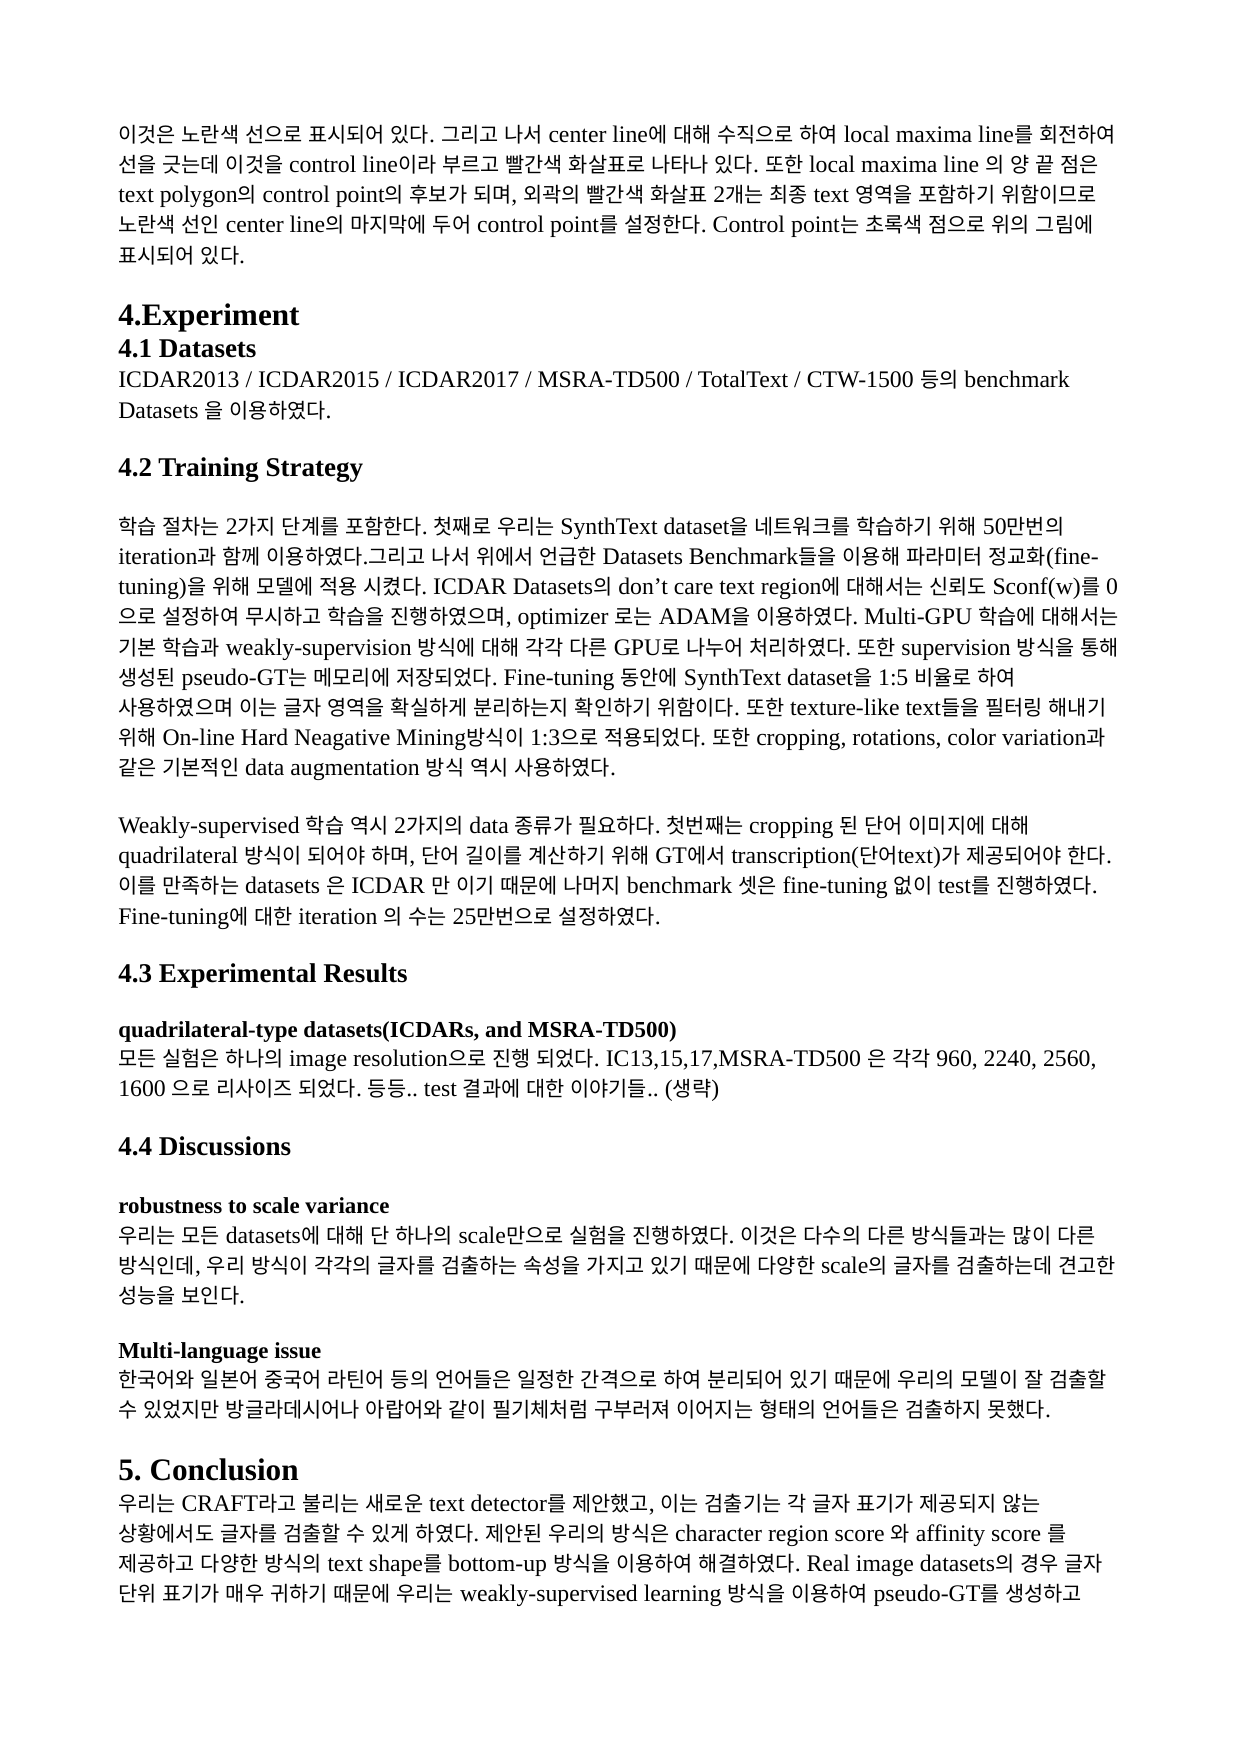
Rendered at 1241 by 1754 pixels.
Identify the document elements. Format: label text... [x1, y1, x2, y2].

text 이것은 노란색 선으로 표시되어 있다. 그리고 나서 center line에 대해 수직으로 하여 local maxima line를 회전하여 선을 긋는데 이것을 control line이라 부르고 빨간색 화살표로 나타나 있다. 또한 local maxima line 의 양 끝 점은 text polygon의 control point의 후보가 되며, 외곽의 빨간색 화살표 2개는 최종 text 영역을 포함하기 위함이므로 노란색 선인 center line의 마지막에 두어 control point를 설정한다. Control point는 초록색 점으로 위의 그림에 표시되어 있다. [118, 118, 1122, 269]
text 4.3 Experimental Results [118, 957, 1122, 989]
text robustness to scale variance [118, 1192, 1122, 1219]
text 4.1 Datasets [118, 332, 1122, 364]
text 한국어와 일본어 중국어 라틴어 등의 언어들은 일정한 간격으로 하여 분리되어 있기 때문에 우리의 모델이 잘 검출할 수 있었지만 방글라데시어나 아랍어와 같이 필기체처럼 구부러져 이어지는 형태의 언어들은 검출하지 못했다. [118, 1363, 1122, 1424]
text ICDAR2013 / ICDAR2015 / ICDAR2017 / MSRA-TD500 / TotalText / CTW-1500 등의 benchmark Datasets 을 이용하였다. [118, 364, 1122, 424]
text 4.2 Training Strategy [118, 451, 1122, 483]
text 4.4 Discussions [118, 1130, 1122, 1161]
text 모든 실험은 하나의 image resolution으로 진행 되었다. IC13,15,17,MSRA-TD500 은 각각 960, 2240, 2560, 1600 으로 리사이즈 되었다. 등등.. test 결과에 대한 이야기들.. (생략) [118, 1042, 1122, 1103]
text 5. Conclusion [118, 1451, 1122, 1487]
text Multi-language issue [118, 1337, 1122, 1363]
text 4.Experiment [118, 297, 1122, 332]
text 우리는 모든 datasets에 대해 단 하나의 scale만으로 실험을 진행하였다. 이것은 다수의 다른 방식들과는 많이 다른 방식인데, 우리 방식이 각각의 글자를 검출하는 속성을 가지고 있기 때문에 다양한 scale의 글자를 검출하는데 견고한 성능을 보인다. [118, 1219, 1122, 1309]
text quadrilateral-type datasets(ICDARs, and MSRA-TD500) [118, 1016, 1122, 1042]
text Weakly-supervised 학습 역시 2가지의 data 종류가 필요하다. 첫번째는 cropping 된 단어 이미지에 대해 quadrilateral 방식이 되어야 하며, 단어 길이를 계산하기 위해 GT에서 transcription(단어text)가 제공되어야 한다. 이를 만족하는 datasets 은 ICDAR 만 이기 때문에 나머지 benchmark 셋은 fine-tuning 없이 test를 진행하였다. Fine-tuning에 대한 iteration 의 수는 25만번으로 설정하였다. [118, 809, 1122, 930]
text 학습 절차는 2가지 단계를 포함한다. 첫째로 우리는 SynthText dataset을 네트워크를 학습하기 위해 50만번의 iteration과 함께 이용하였다.그리고 나서 위에서 언급한 Datasets Benchmark들을 이용해 파라미터 정교화(fine-tuning)을 위해 모델에 적용 시켰다. ICDAR Datasets의 don’t care text region에 대해서는 신뢰도 Sconf(w)를 0으로 설정하여 무시하고 학습을 진행하였으며, optimizer 로는 ADAM을 이용하였다. Multi-GPU 학습에 대해서는 기본 학습과 weakly-supervision 방식에 대해 각각 다른 GPU로 나누어 처리하였다. 또한 supervision 방식을 통해 생성된 pseudo-GT는 메모리에 저장되었다. Fine-tuning 동안에 SynthText dataset을 1:5 비율로 하여 사용하였으며 이는 글자 영역을 확실하게 분리하는지 확인하기 위함이다. 또한 texture-like text들을 필터링 해내기 위해 On-line Hard Neagative Mining방식이 1:3으로 적용되었다. 또한 cropping, rotations, color variation과 같은 기본적인 data augmentation 방식 역시 사용하였다. [118, 510, 1122, 782]
text 우리는 CRAFT라고 불리는 새로운 text detector를 제안했고, 이는 검출기는 각 글자 표기가 제공되지 않는 상황에서도 글자를 검출할 수 있게 하였다. 제안된 우리의 방식은 character region score 와 affinity score 를 제공하고 다양한 방식의 text shape를 bottom-up 방식을 이용하여 해결하였다. Real image datasets의 경우 글자 단위 표기가 매우 귀하기 때문에 우리는 weakly-supervised learning 방식을 이용하여 pseudo-GT를 생성하고 [118, 1487, 1122, 1608]
